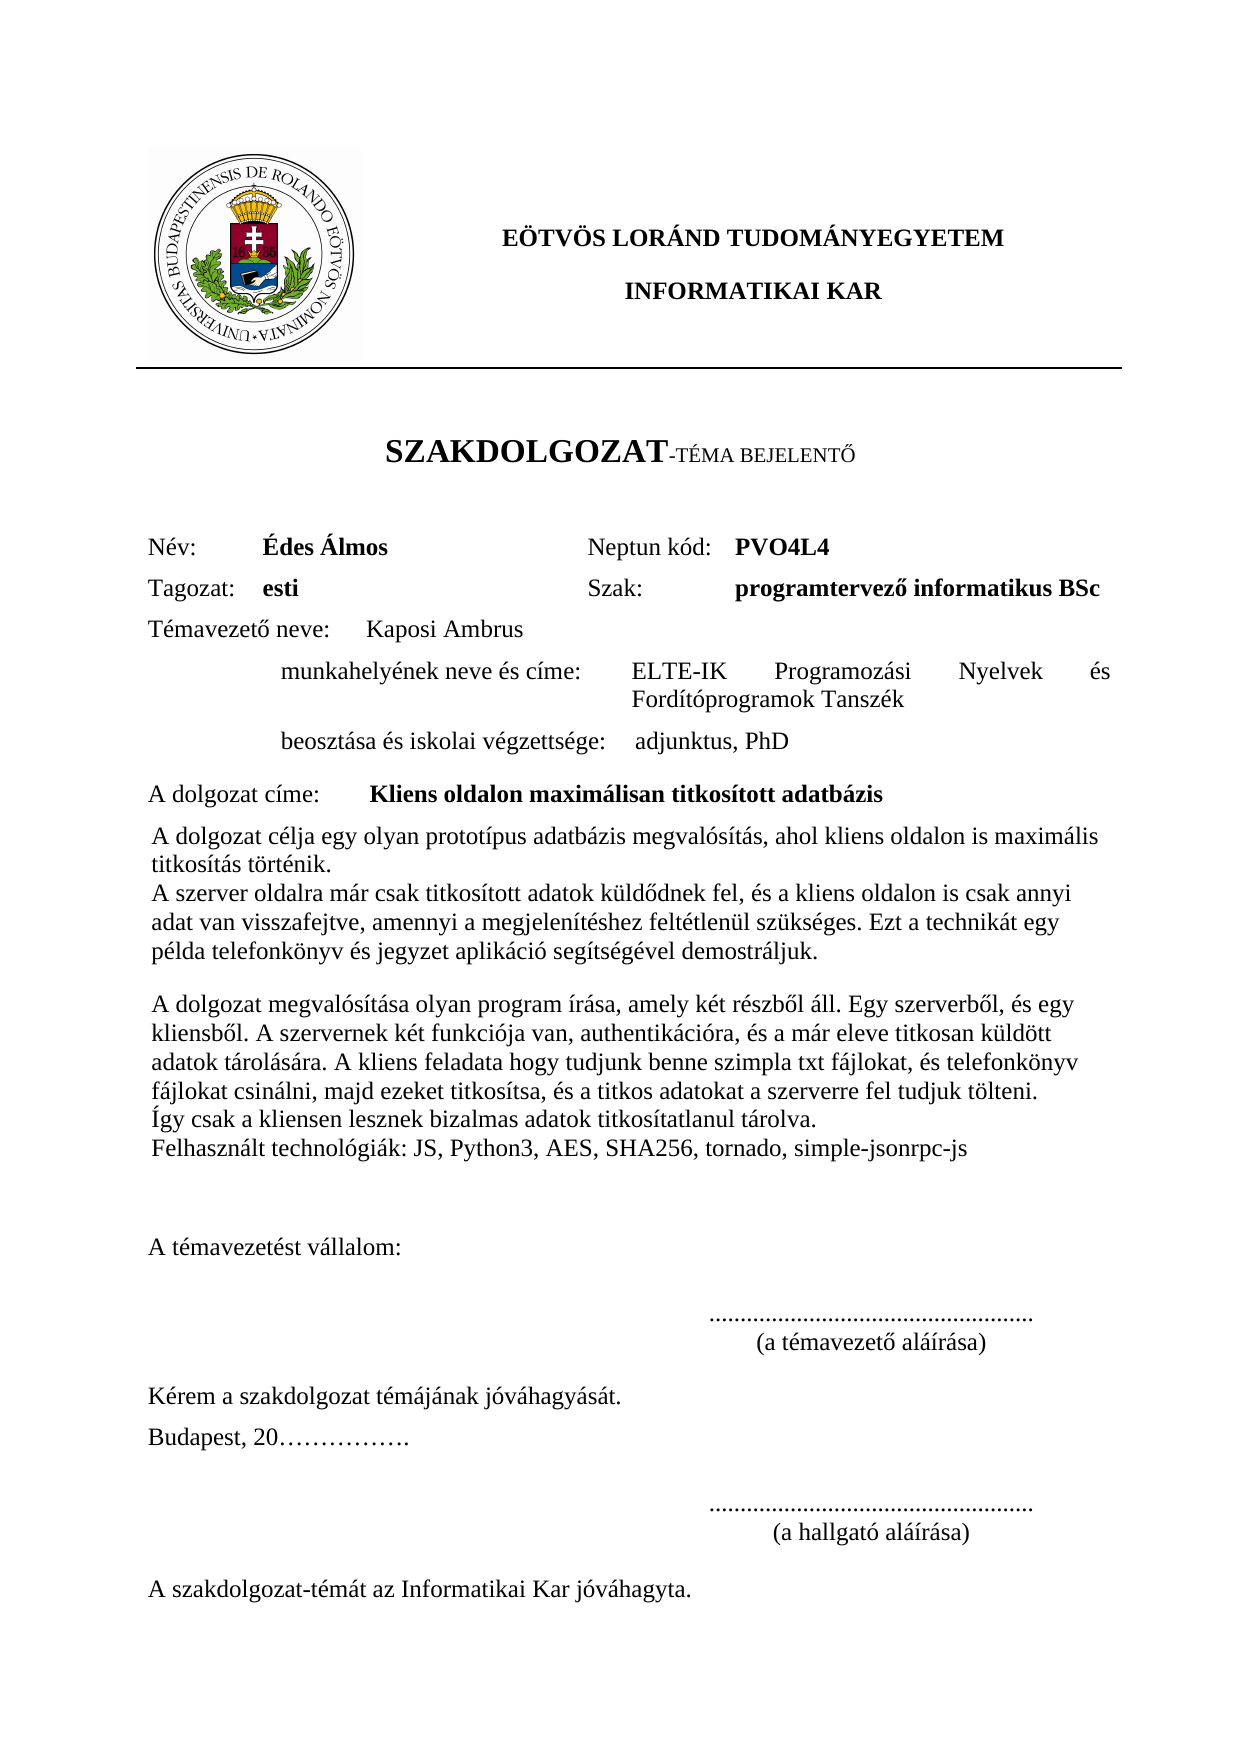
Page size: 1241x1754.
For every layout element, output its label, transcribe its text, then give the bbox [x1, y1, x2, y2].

table_cell Kliens oldalon maximálisan titkosított adatbázis [340, 767, 1122, 808]
table_header .................................................... (a hallgató aláírása) [620, 1488, 1122, 1546]
table_header Édes Álmos [251, 532, 576, 573]
table_cell Kaposi Ambrus [355, 615, 1122, 656]
table_cell esti [251, 573, 576, 614]
table_cell Tagozat: [136, 573, 251, 614]
picture [147, 147, 361, 361]
table_cell adjunktus, PhD [620, 726, 1122, 767]
table_header [136, 1488, 620, 1546]
table_cell munkahelyének neve és címe: [136, 656, 620, 726]
table_cell A dolgozat címe: [136, 767, 340, 808]
table_cell A dolgozat célja egy olyan prototípus adatbázis megvalósítás, ahol kliens oldalon is maximális titkosítás történik. A szerver oldalra már csak titkosított adatok küldődnek fel, és a kliens oldalon is csak annyi adat van visszafejtve, amennyi a megjelenítéshez feltétlenül szükséges. Ezt a technikát egy példa telefonkönyv és jegyzet aplikáció segítségével demostráljuk. A dolgozat megvalósítása olyan program írása, amely két részből áll. Egy szerverből, és egy kliensből. A szervernek két funkciója van, authentikációra, és a már eleve titkosan küldött adatok tárolására. A kliens feladata hogy tudjunk benne szimpla txt fájlokat, és telefonkönyv fájlokat csinálni, majd ezeket titkosítsa, és a titkos adatokat a szerverre fel tudjuk tölteni. Így csak a kliensen lesznek bizalmas adatok titkosítatlanul tárolva. Felhasznált technológiák: JS, Python3, AES, SHA256, tornado, simple-jsonrpc-js [136, 808, 1122, 1174]
table_header A témavezetést vállalom: [136, 1232, 1122, 1298]
table_cell Szak: [576, 573, 724, 614]
table_header Név: [136, 532, 251, 573]
table_cell ELTE-IK Programozási Nyelvek és Fordítóprogramok Tanszék [620, 656, 1122, 726]
table_cell .................................................... (a témavezető aláírása) [620, 1298, 1122, 1356]
table_cell [136, 1298, 620, 1356]
table_cell Témavezető neve: [136, 615, 354, 656]
table_cell beosztása és iskolai végzettsége: [136, 726, 620, 767]
text Kérem a szakdolgozat témájának jóváhagyását. [148, 1381, 1092, 1409]
table_header [136, 148, 384, 367]
table_cell programtervező informatikus BSc [724, 573, 1122, 614]
table_cell [136, 1175, 1122, 1203]
text A szakdolgozat-témát az Informatikai Kar jóváhagyta. [148, 1574, 1092, 1603]
text Budapest, 20……………. [148, 1422, 1092, 1451]
text SZAKDOLGOZAT-TÉMA BEJELENTŐ [148, 431, 1092, 469]
table_header Neptun kód: [576, 532, 724, 573]
table_header PVO4L4 [724, 532, 1122, 573]
table_header EÖTVÖS LORÁND TUDOMÁNYEGYETEM INFORMATIKAI KAR [384, 148, 1122, 367]
